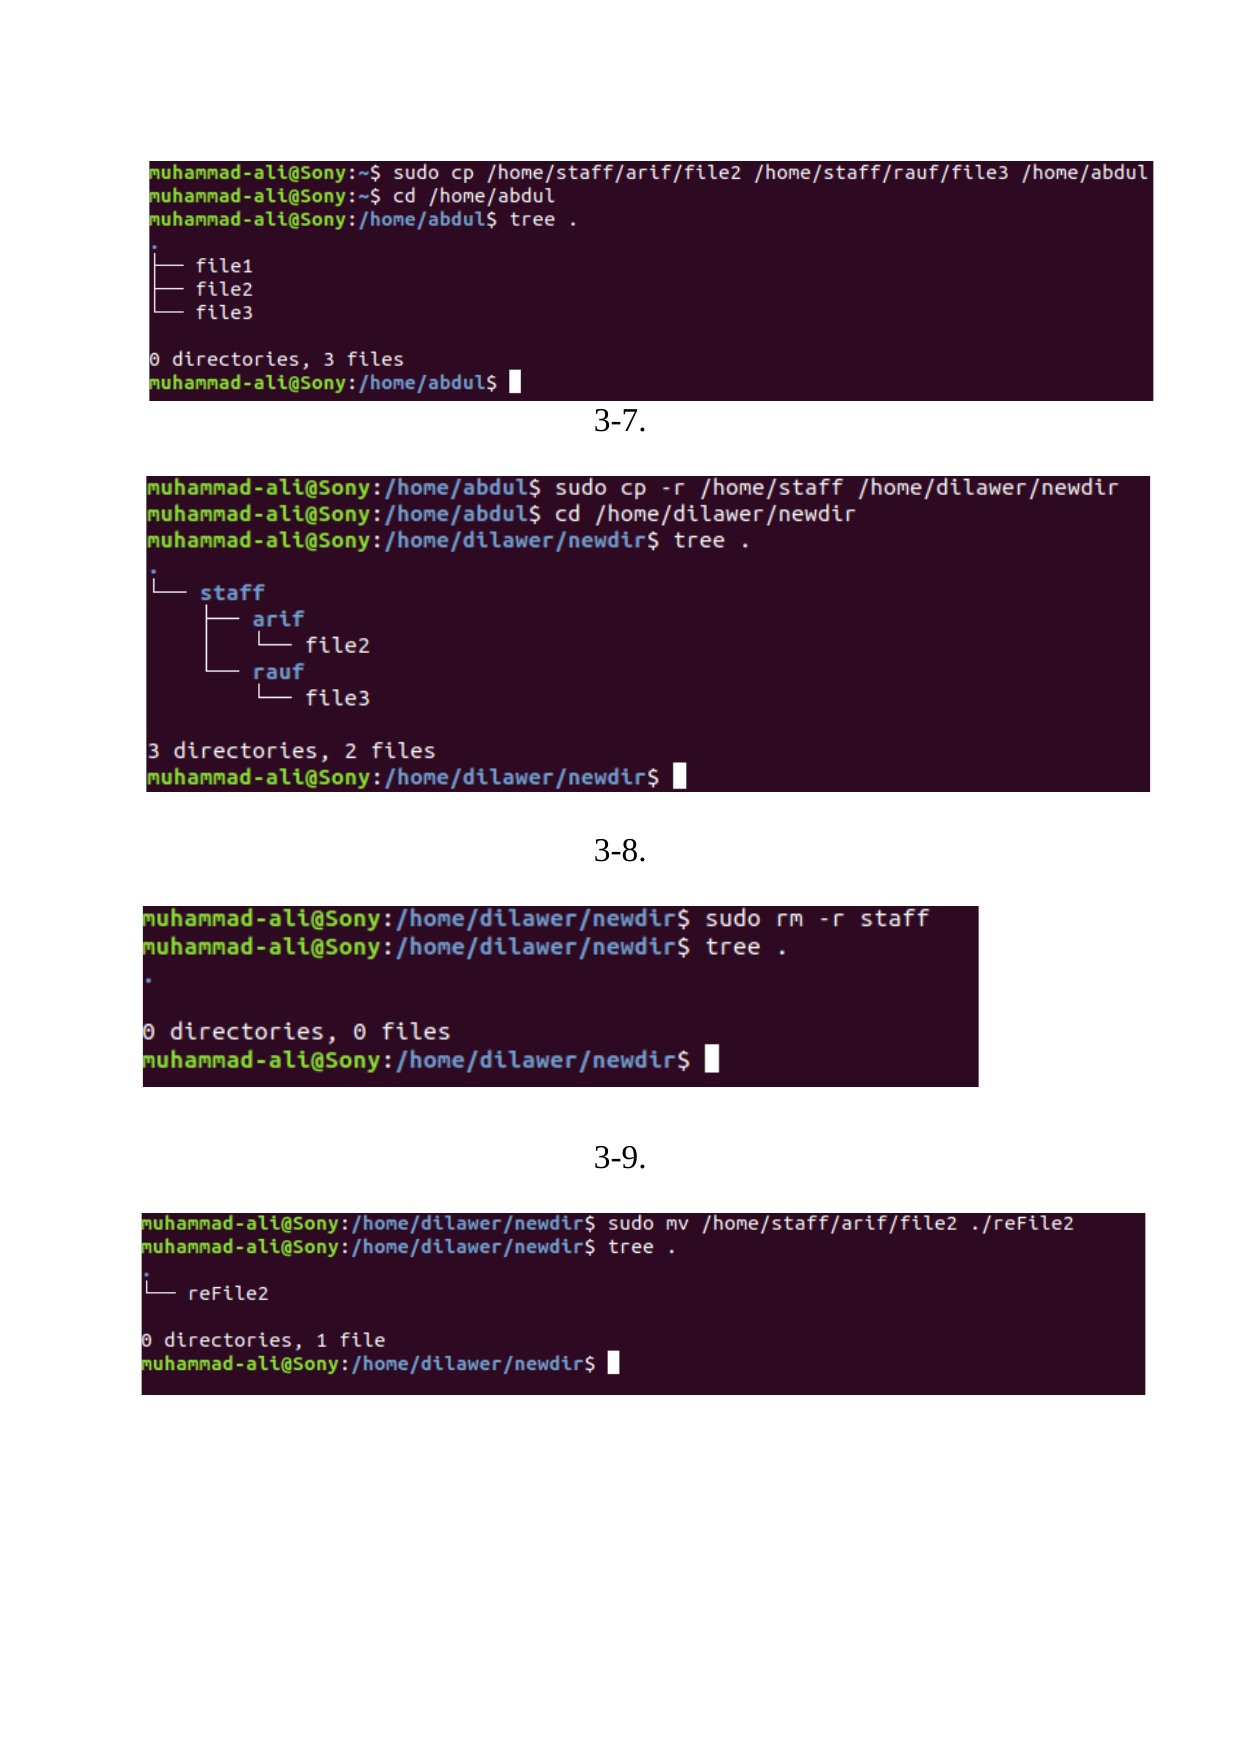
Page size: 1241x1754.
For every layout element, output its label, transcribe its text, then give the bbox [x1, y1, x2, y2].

picture [141, 1213, 1146, 1395]
text 3-7. [118, 156, 1122, 438]
text 3-8. [118, 830, 1122, 868]
picture [142, 906, 979, 1087]
text 3-9. [118, 1137, 1122, 1175]
picture [149, 161, 1154, 401]
picture [146, 476, 1151, 792]
